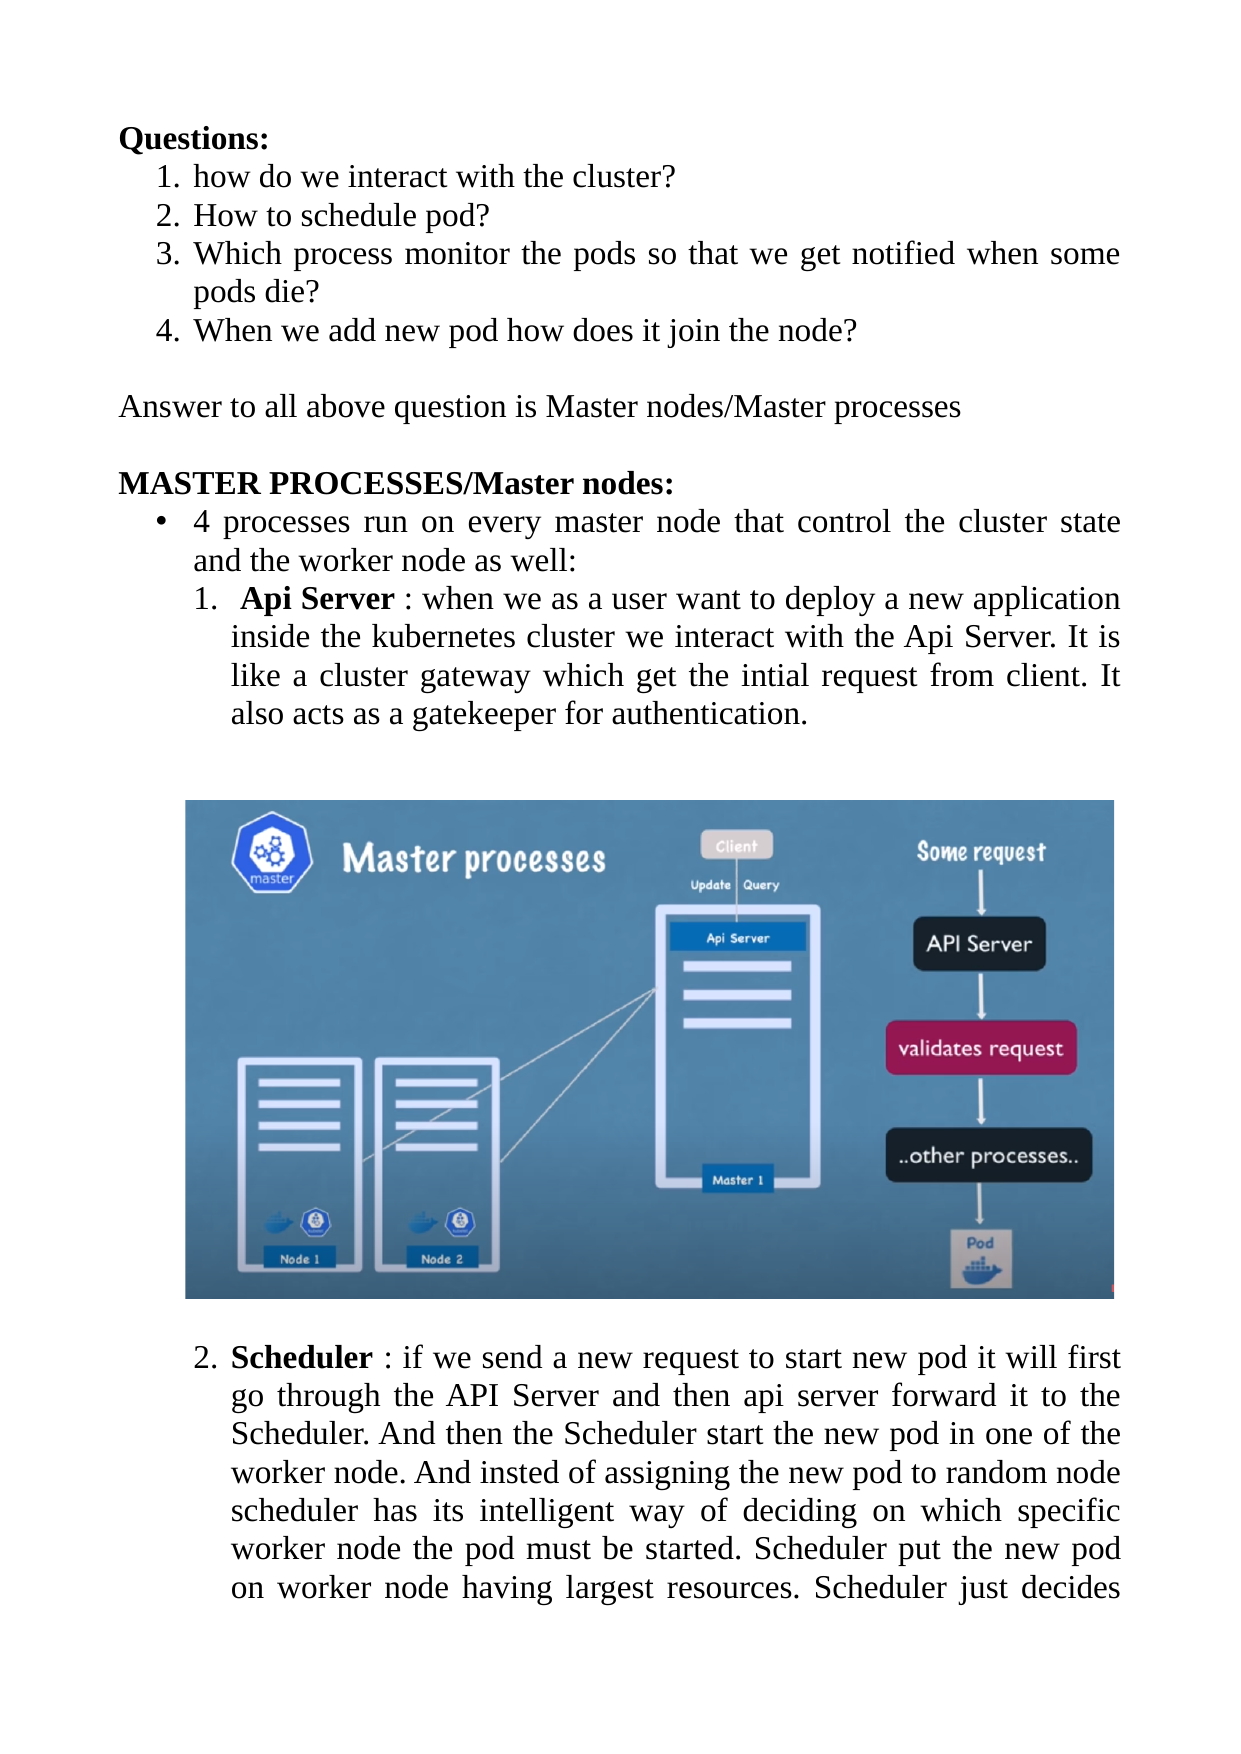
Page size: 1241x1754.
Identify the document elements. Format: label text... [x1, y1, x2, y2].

list When we add new pod how does it join the node? [156, 310, 1122, 348]
picture [185, 800, 1115, 1299]
list 4 processes run on every master node that control the cluster state and the worker node as well: [156, 501, 1122, 578]
list Api Server : when we as a user want to deploy a new application inside the kubernetes cluster we interact with the Api Server. It is like a cluster gateway which get the intial request from client. It also acts as a gatekeeper for authentication. [193, 578, 1122, 731]
list how do we interact with the cluster? [156, 156, 1122, 195]
list Scheduler : if we send a new request to start new pod it will first go through the API Server and then api server forward it to the Scheduler. And then the Scheduler start the new pod in one of the worker node. And insted of assigning the new pod to random node scheduler has its intelligent way of deciding on which specific worker node the pod must be started. Scheduler put the new pod on worker node having largest resources. Scheduler just decides [193, 1337, 1122, 1605]
list How to schedule pod? [156, 195, 1122, 233]
list Which process monitor the pods so that we get notified when some pods die? [156, 233, 1122, 310]
text Questions: [118, 118, 1122, 156]
text MASTER PROCESSES/Master nodes: [118, 463, 1122, 501]
text Answer to all above question is Master nodes/Master processes [118, 386, 1122, 425]
